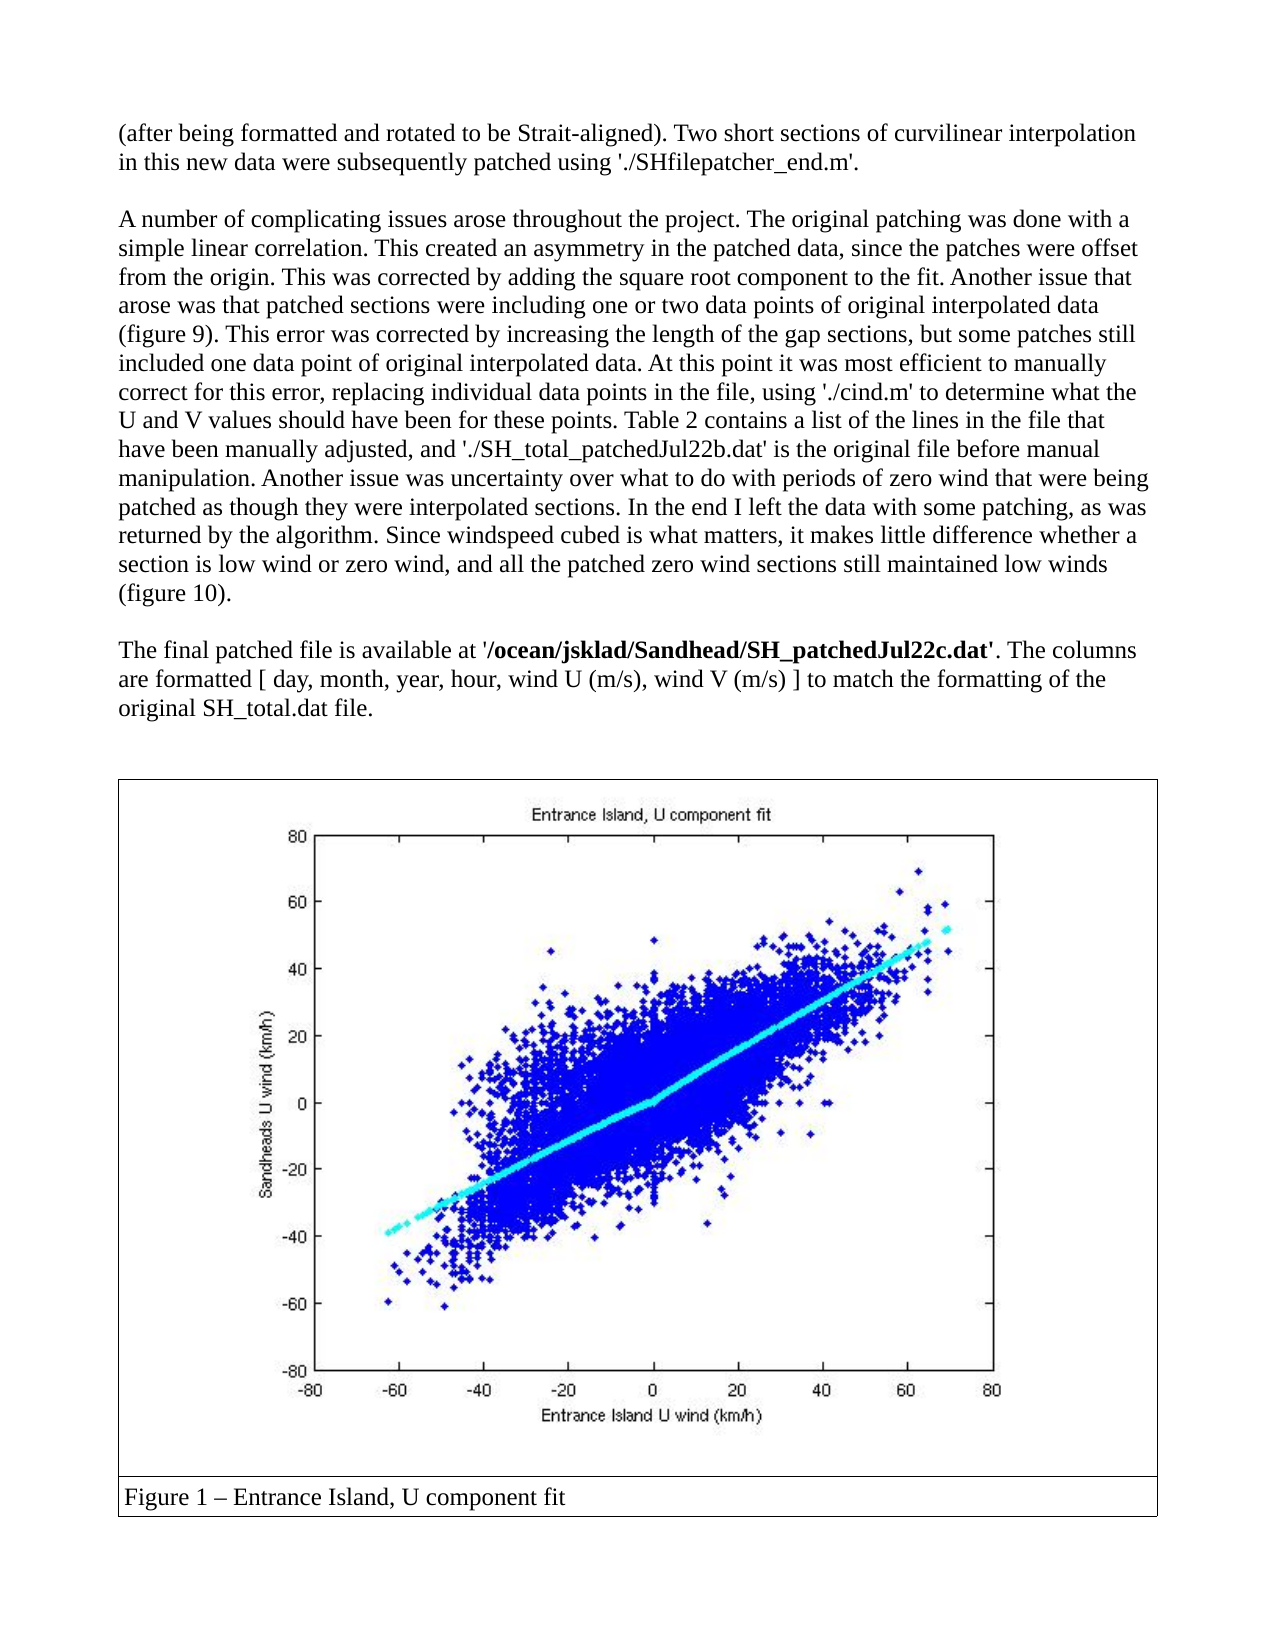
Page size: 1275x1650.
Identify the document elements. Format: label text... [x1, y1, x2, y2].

text The final patched file is available at '/ocean/jsklad/Sandhead/SH_patchedJul22c.dat'. The columns are formatted [ day, month, year, hour, wind U (m/s), wind V (m/s) ] to match the formatting of the original SH_total.dat file. [118, 636, 1157, 722]
table_cell Figure 1 – Entrance Island, U component fit [119, 1477, 1157, 1516]
picture [200, 785, 1075, 1442]
text A number of complicating issues arose throughout the project. The original patching was done with a simple linear correlation. This created an asymmetry in the patched data, since the patches were offset from the origin. This was corrected by adding the square root component to the fit. Another issue that arose was that patched sections were including one or two data points of original interpolated data (figure 9). This error was corrected by increasing the length of the gap sections, but some patches still included one data point of original interpolated data. At this point it was most efficient to manually correct for this error, replacing individual data points in the file, using './cind.m' to determine what the U and V values should have been for these points. Table 2 contains a list of the lines in the file that have been manually adjusted, and './SH_total_patchedJul22b.dat' is the original file before manual manipulation. Another issue was uncertainty over what to do with periods of zero wind that were being patched as though they were interpolated sections. In the end I left the data with some patching, as was returned by the algorithm. Since windspeed cubed is what matters, it makes little difference whether a section is low wind or zero wind, and all the patched zero wind sections still maintained low winds (figure 10). [118, 204, 1157, 607]
text (after being formatted and rotated to be Strait-aligned). Two short sections of curvilinear interpolation in this new data were subsequently patched using './SHfilepatcher_end.m'. [118, 118, 1157, 176]
table_header [119, 780, 1157, 1476]
